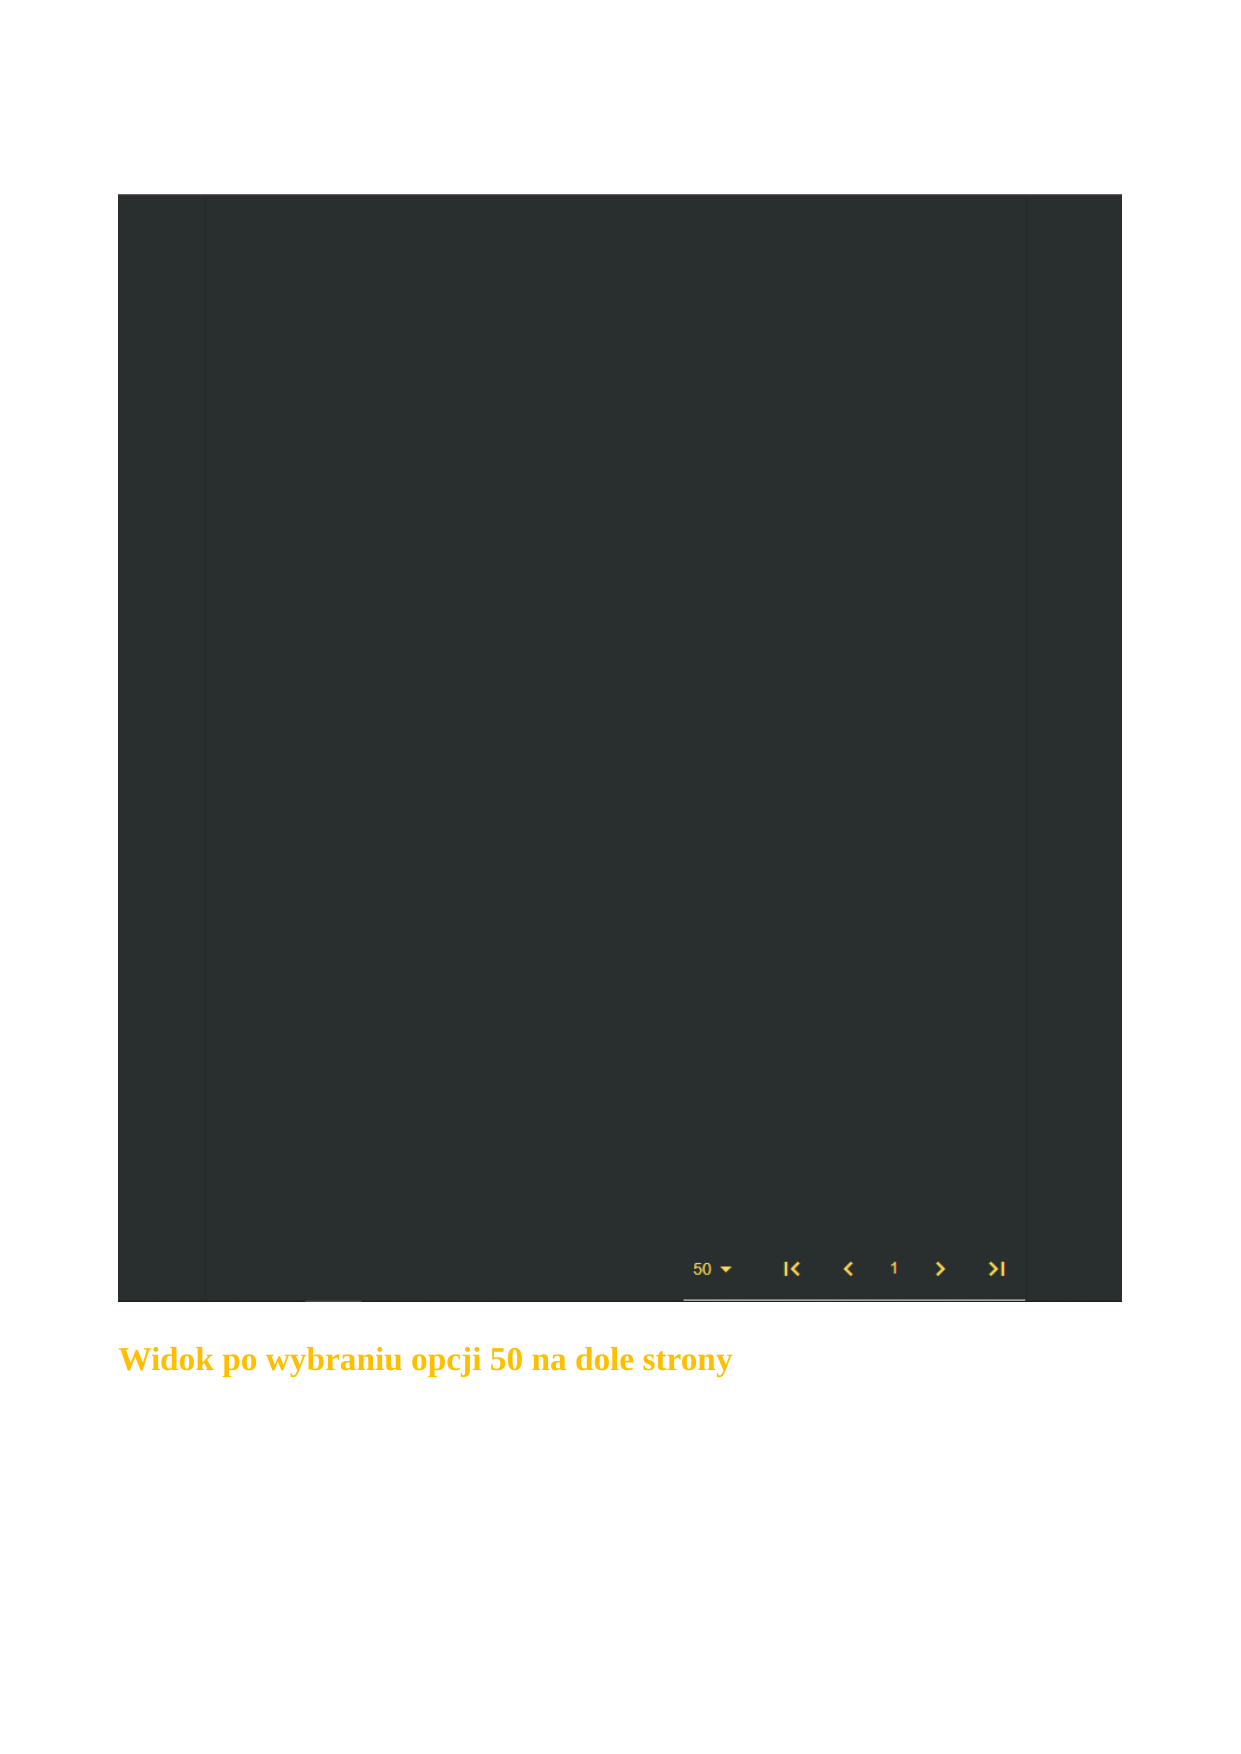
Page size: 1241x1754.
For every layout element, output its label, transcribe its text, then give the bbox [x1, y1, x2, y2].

picture [118, 194, 1122, 1302]
text Widok po wybraniu opcji 50 na dole strony [118, 1339, 1122, 1378]
